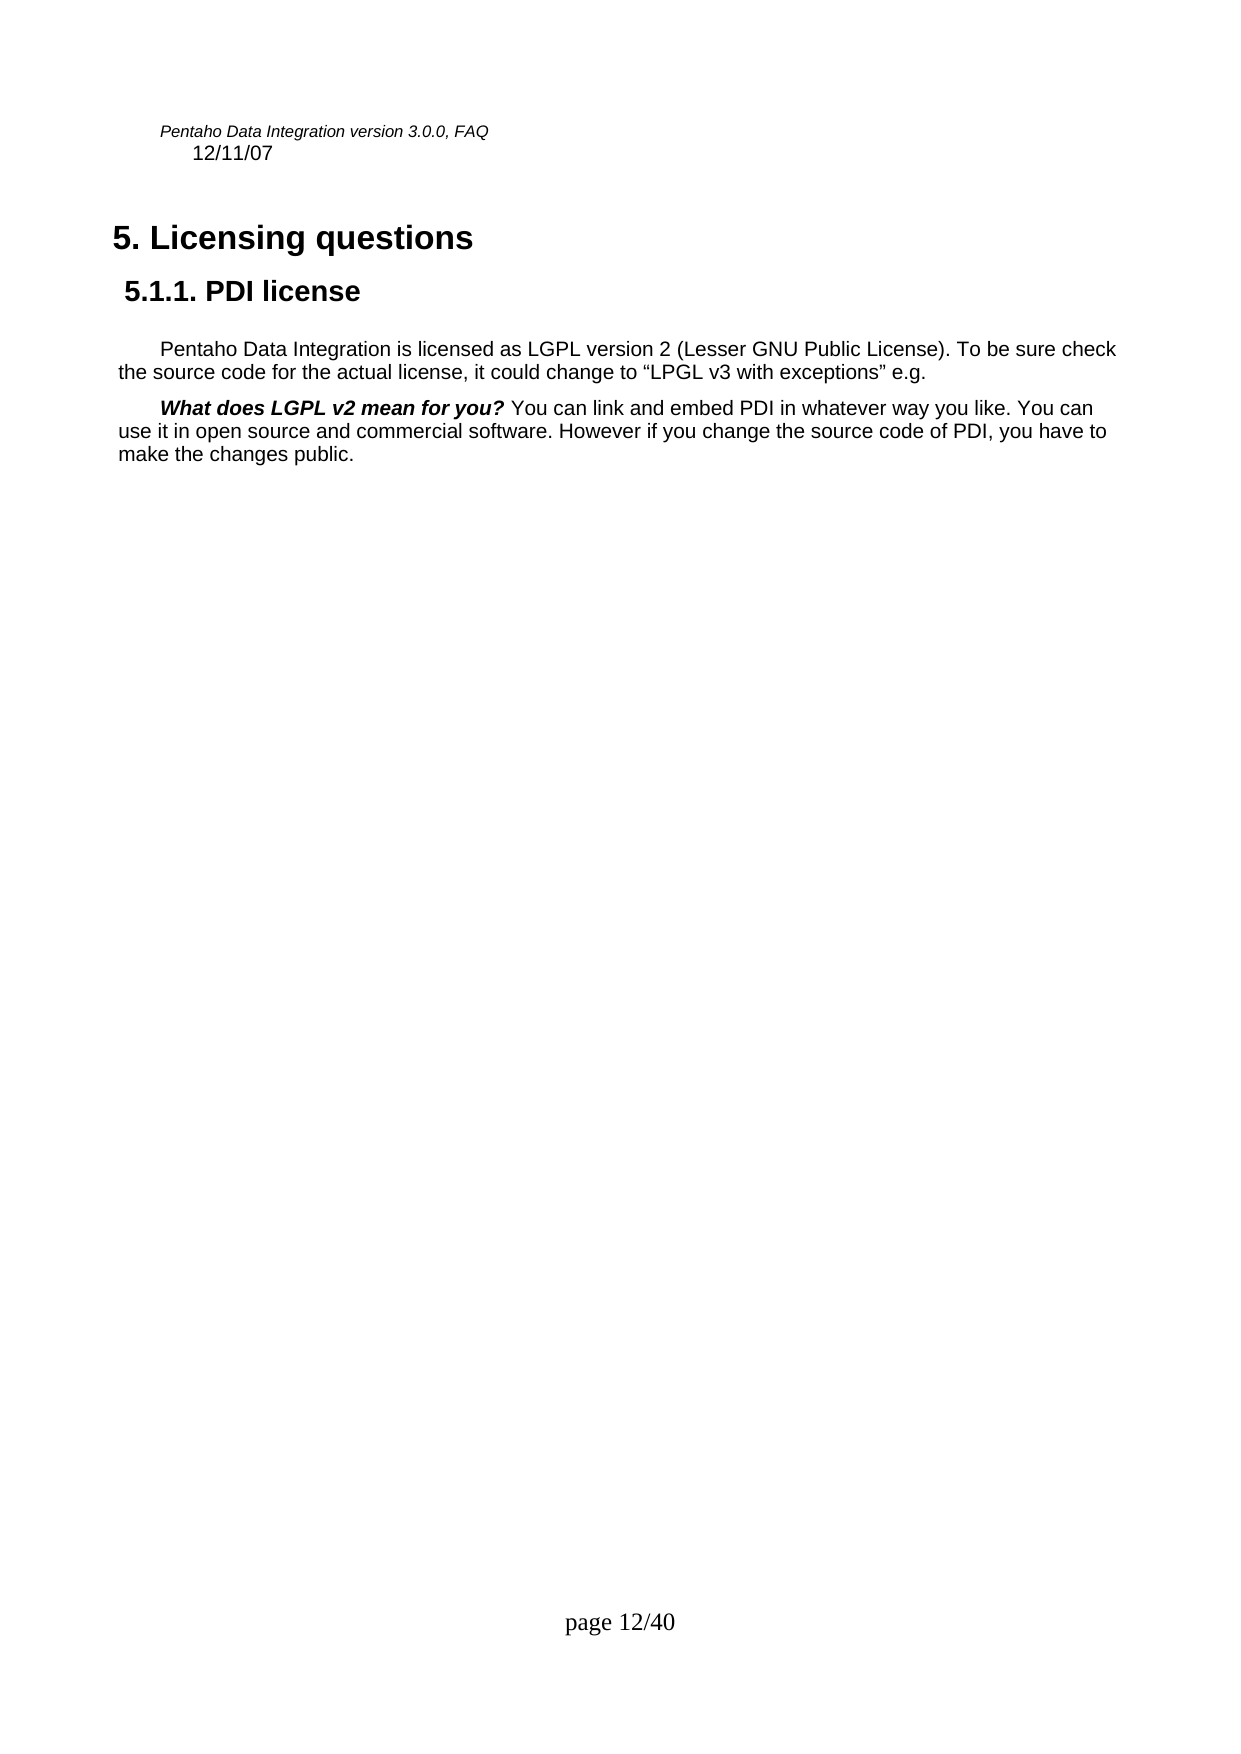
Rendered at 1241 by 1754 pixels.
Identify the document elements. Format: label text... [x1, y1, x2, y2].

subtitle PDI license [124, 275, 1122, 308]
text What does LGPL v2 mean for you? You can link and embed PDI in whatever way you like. You can use it in open source and commercial software. However if you change the source code of PDI, you have to make the changes public. [118, 396, 1122, 466]
text Pentaho Data Integration is licensed as LGPL version 2 (Lesser GNU Public License). To be sure check the source code for the actual license, it could change to “LPGL v3 with exceptions” e.g. [118, 337, 1122, 383]
subtitle Licensing questions [118, 219, 1122, 257]
